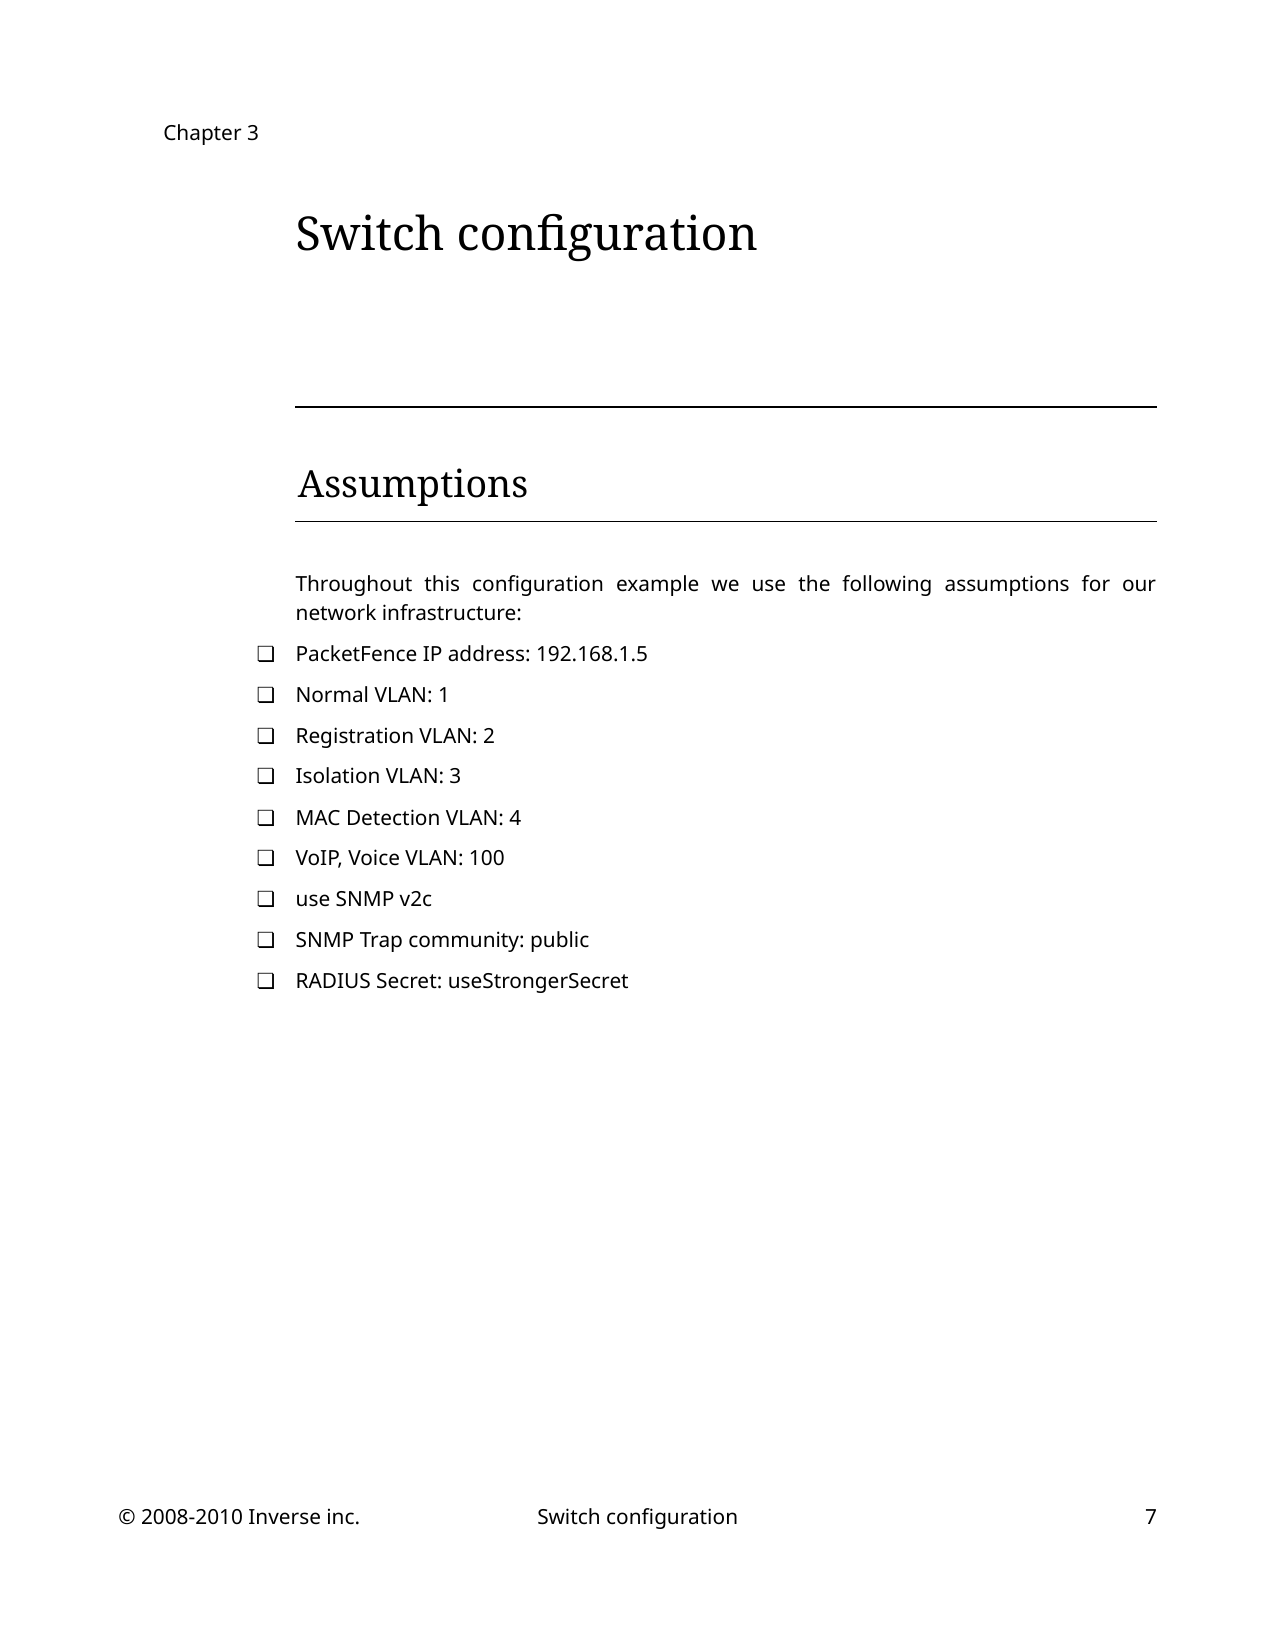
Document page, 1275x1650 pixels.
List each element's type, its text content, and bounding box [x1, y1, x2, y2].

list ❏ VoIP, Voice VLAN: 100 [256, 843, 1157, 872]
list ❏ use SNMP v2c [256, 884, 1157, 913]
list ❏ SNMP Trap community: public [256, 925, 1157, 954]
list ❏ Isolation VLAN: 3 [256, 762, 1157, 790]
text Throughout this configuration example we use the following assumptions for our network infrastructure: [295, 569, 1157, 626]
list ❏ MAC Detection VLAN: 4 [256, 803, 1157, 831]
list ❏ Normal VLAN: 1 [256, 680, 1157, 708]
subtitle Switch configuration [295, 201, 1157, 406]
list ❏ Registration VLAN: 2 [256, 721, 1157, 749]
subtitle Assumptions [295, 458, 1157, 521]
list ❏ RADIUS Secret: useStrongerSecret [256, 966, 1157, 995]
list ❏ PacketFence IP address: 192.168.1.5 [256, 639, 1157, 667]
